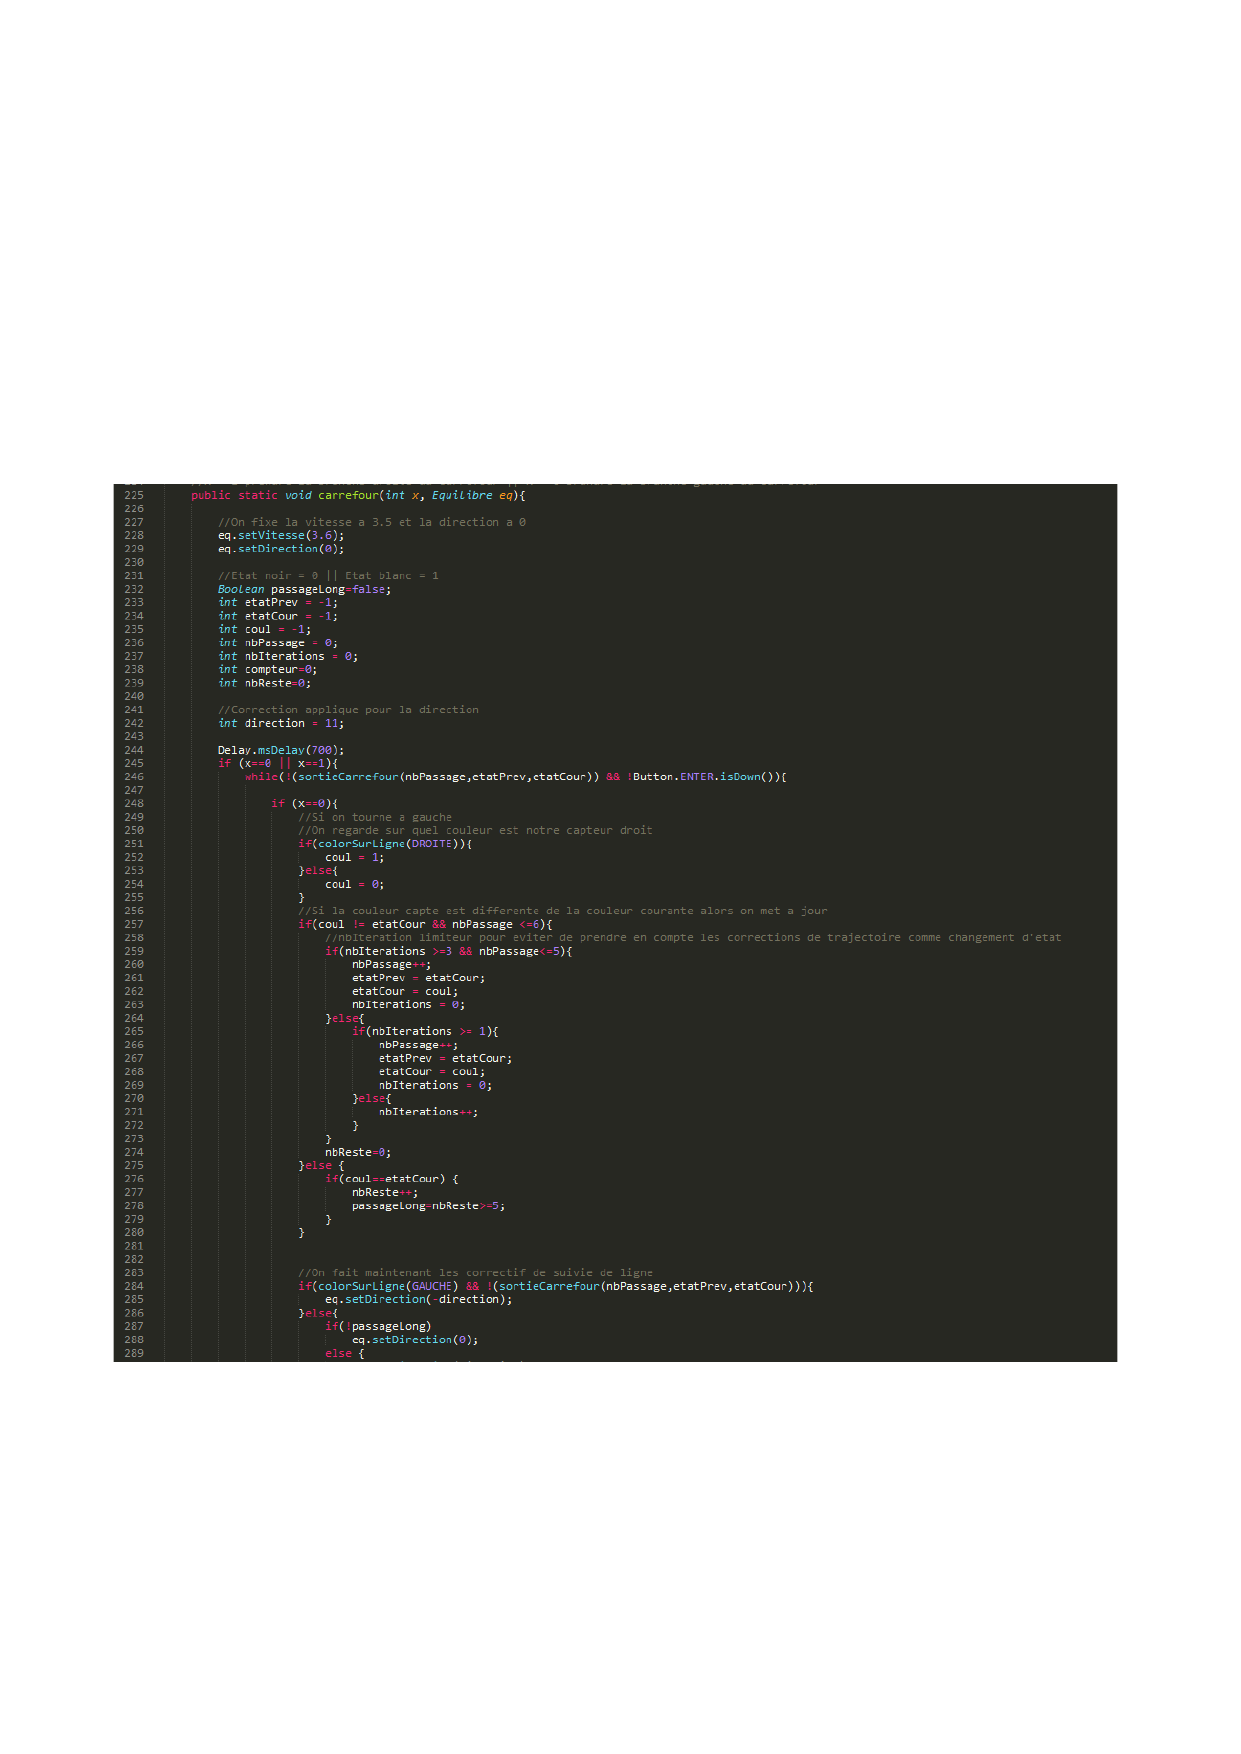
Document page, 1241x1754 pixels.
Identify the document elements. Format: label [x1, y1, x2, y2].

picture [113, 484, 1118, 1362]
